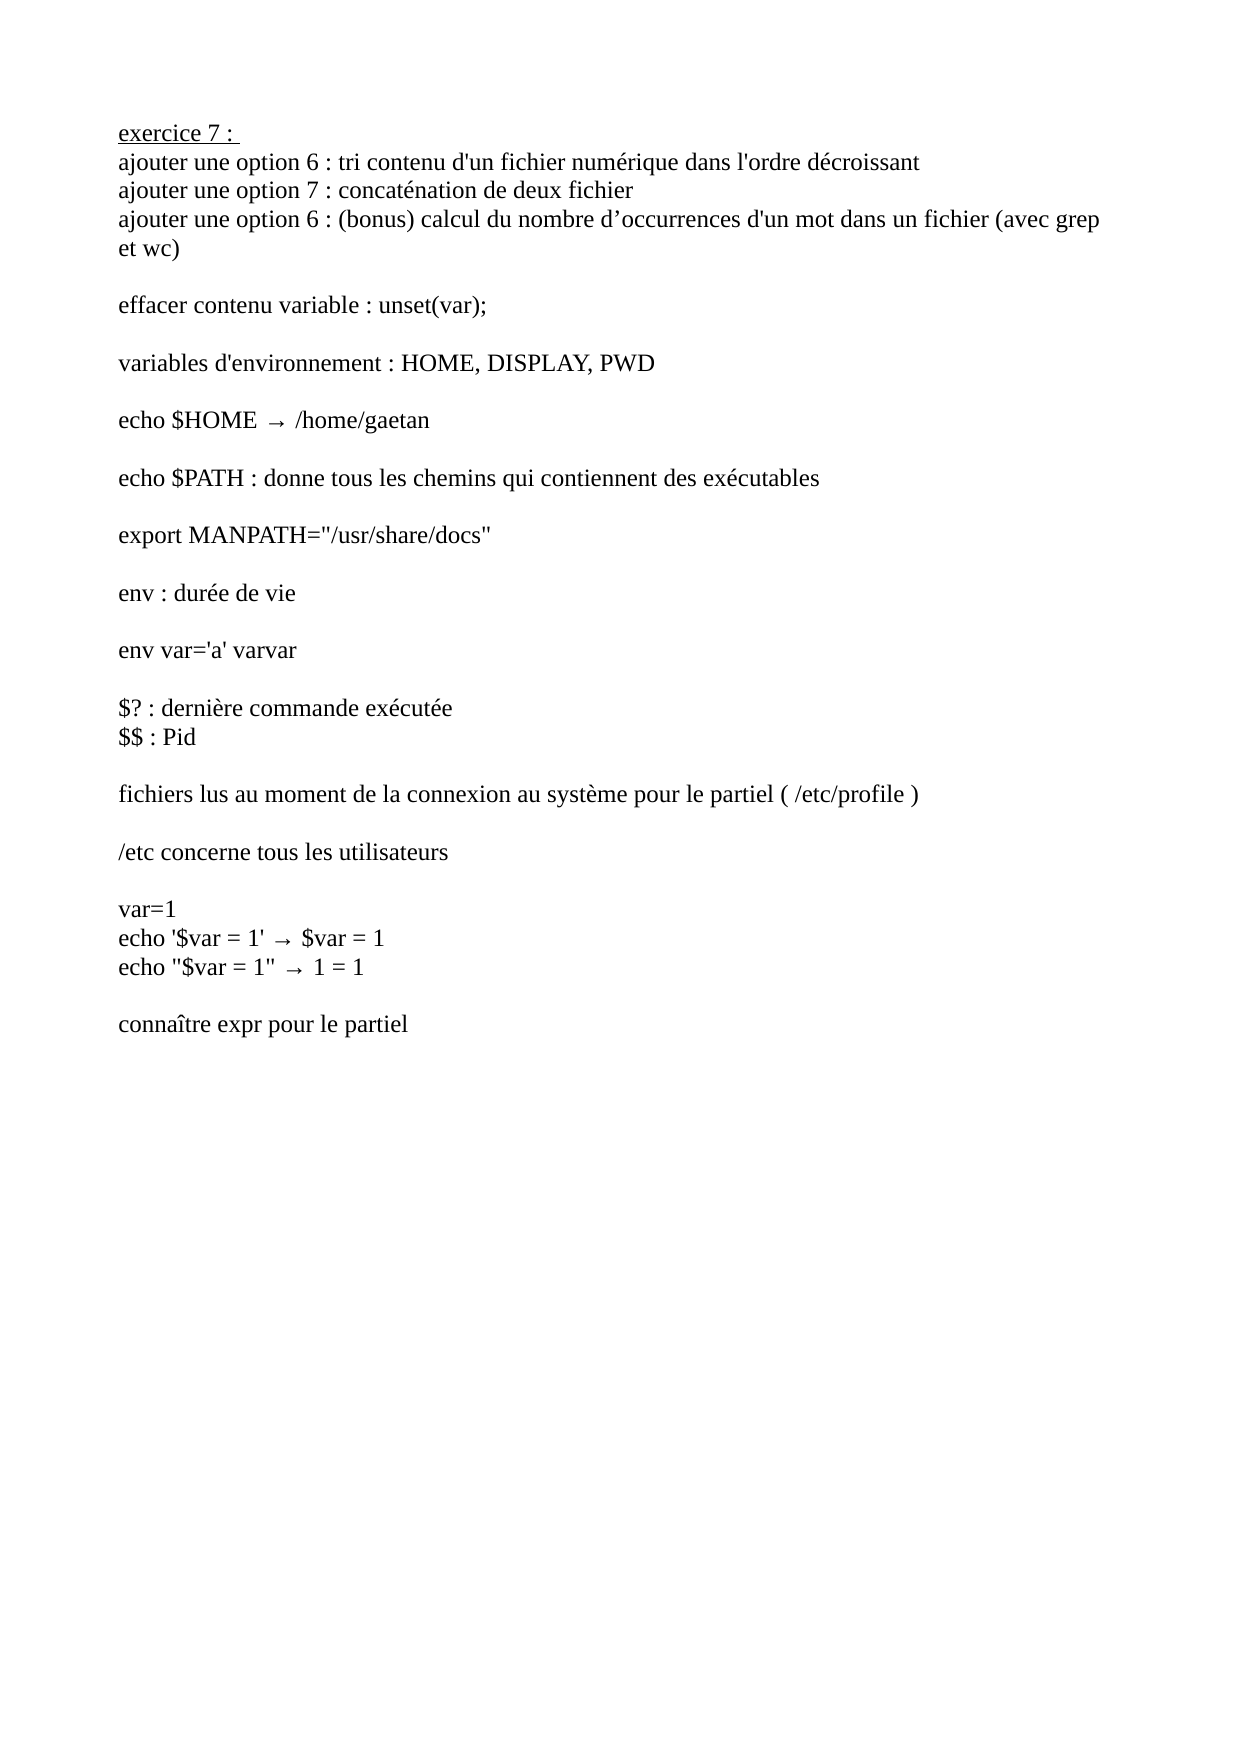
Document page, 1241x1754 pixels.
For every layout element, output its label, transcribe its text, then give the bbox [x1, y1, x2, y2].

text echo $PATH : donne tous les chemins qui contiennent des exécutables [118, 463, 1122, 492]
text env var='a' varvar [118, 636, 1122, 664]
text echo "$var = 1" → 1 = 1 [118, 952, 1122, 981]
text echo '$var = 1' → $var = 1 [118, 923, 1122, 952]
text ajouter une option 6 : tri contenu d'un fichier numérique dans l'ordre décroissant [118, 147, 1122, 176]
text effacer contenu variable : unset(var); [118, 291, 1122, 319]
text /etc concerne tous les utilisateurs [118, 837, 1122, 866]
text connaître expr pour le partiel [118, 1009, 1122, 1038]
text fichiers lus au moment de la connexion au système pour le partiel ( /etc/profile ) [118, 779, 1122, 808]
text echo $HOME → /home/gaetan [118, 406, 1122, 434]
text ajouter une option 7 : concaténation de deux fichier [118, 176, 1122, 204]
text $? : dernière commande exécutée [118, 693, 1122, 722]
text env : durée de vie [118, 578, 1122, 607]
text var=1 [118, 894, 1122, 923]
text export MANPATH="/usr/share/docs" [118, 521, 1122, 549]
text variables d'environnement : HOME, DISPLAY, PWD [118, 348, 1122, 377]
text $$ : Pid [118, 722, 1122, 751]
text exercice 7 : [118, 118, 1122, 147]
text ajouter une option 6 : (bonus) calcul du nombre d’occurrences d'un mot dans un fichier (avec grep et wc) [118, 204, 1122, 262]
